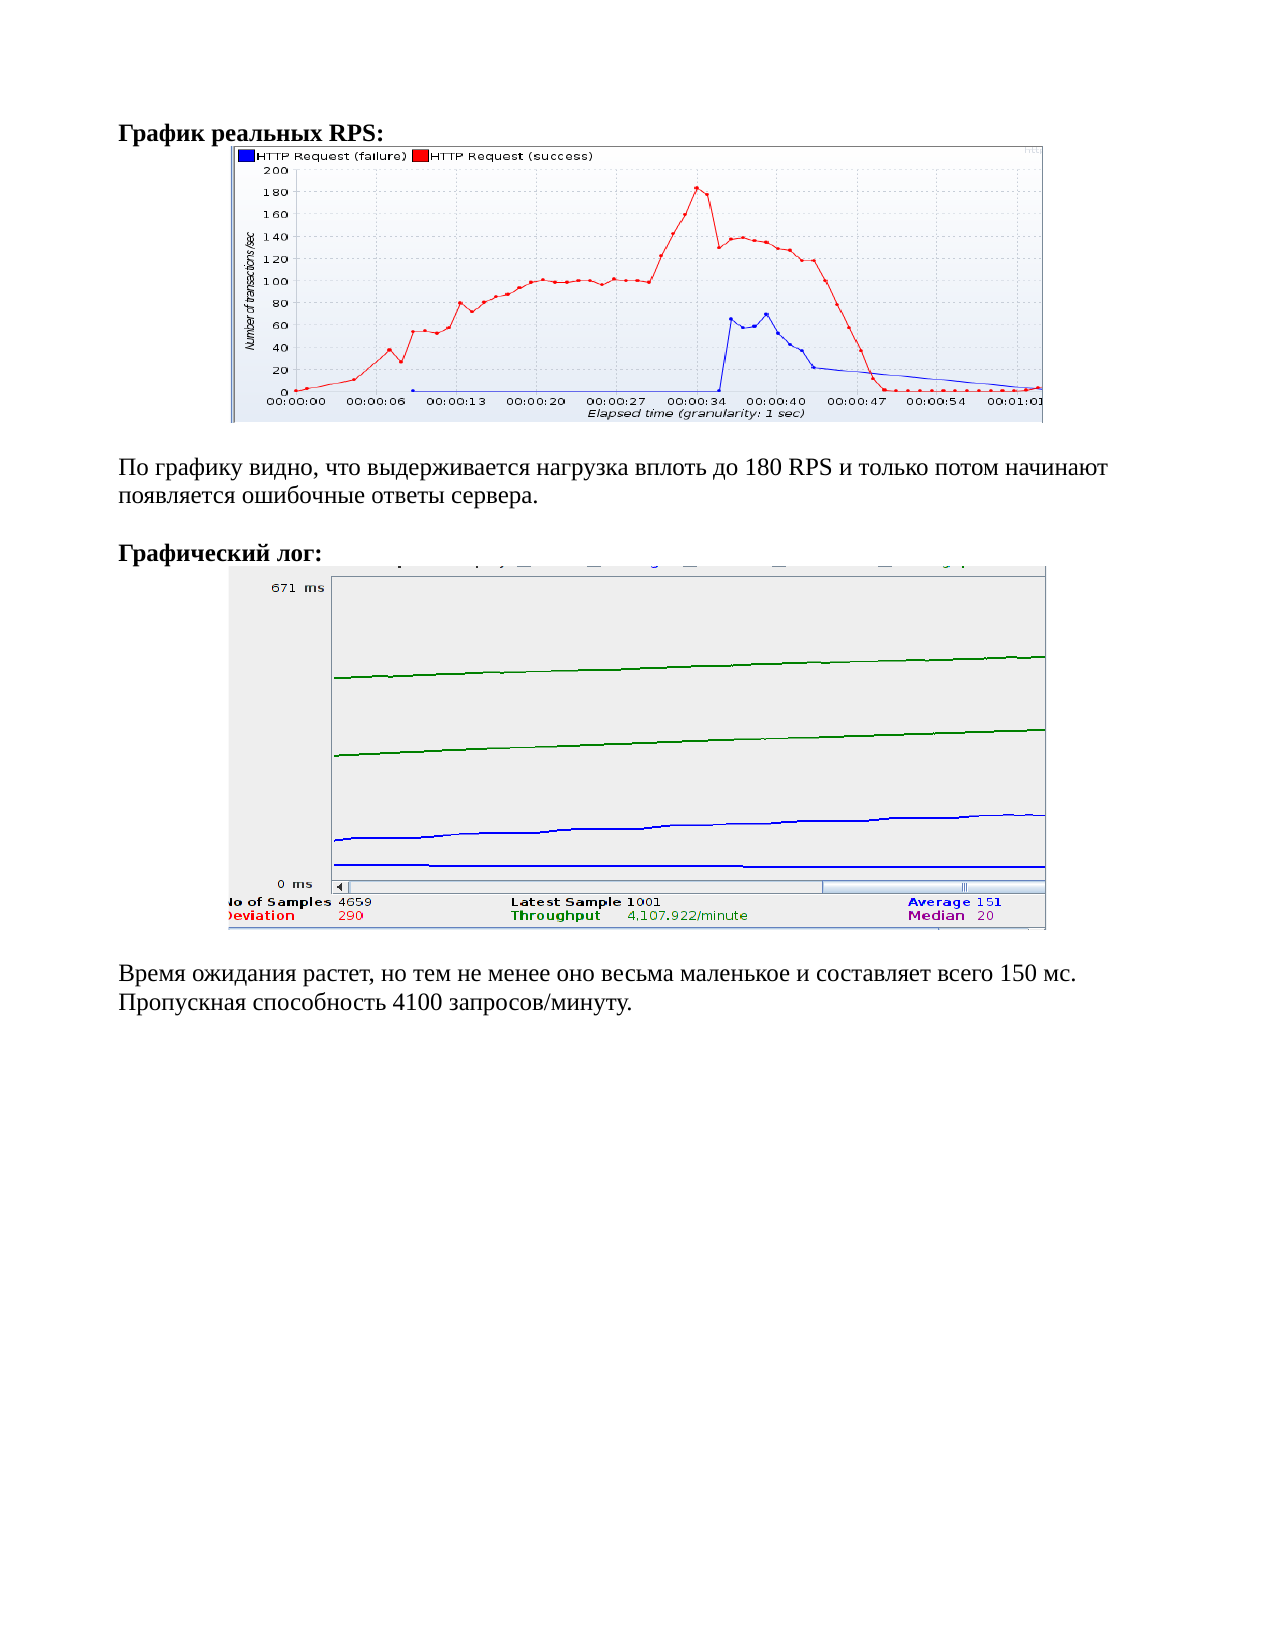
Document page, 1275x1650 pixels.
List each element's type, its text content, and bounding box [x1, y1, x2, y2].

text По графику видно, что выдерживается нагрузка вплоть до 180 RPS и только потом начинают появляется ошибочные ответы сервера. [118, 452, 1157, 509]
picture [229, 146, 1046, 423]
text Время ожидания растет, но тем не менее оно весьма маленькое и составляет всего 150 мс. Пропускная способность 4100 запросов/минуту. [118, 958, 1157, 1016]
picture [228, 566, 1047, 930]
text График реальных RPS: [118, 118, 1157, 147]
text Графический лог: [118, 538, 1157, 567]
